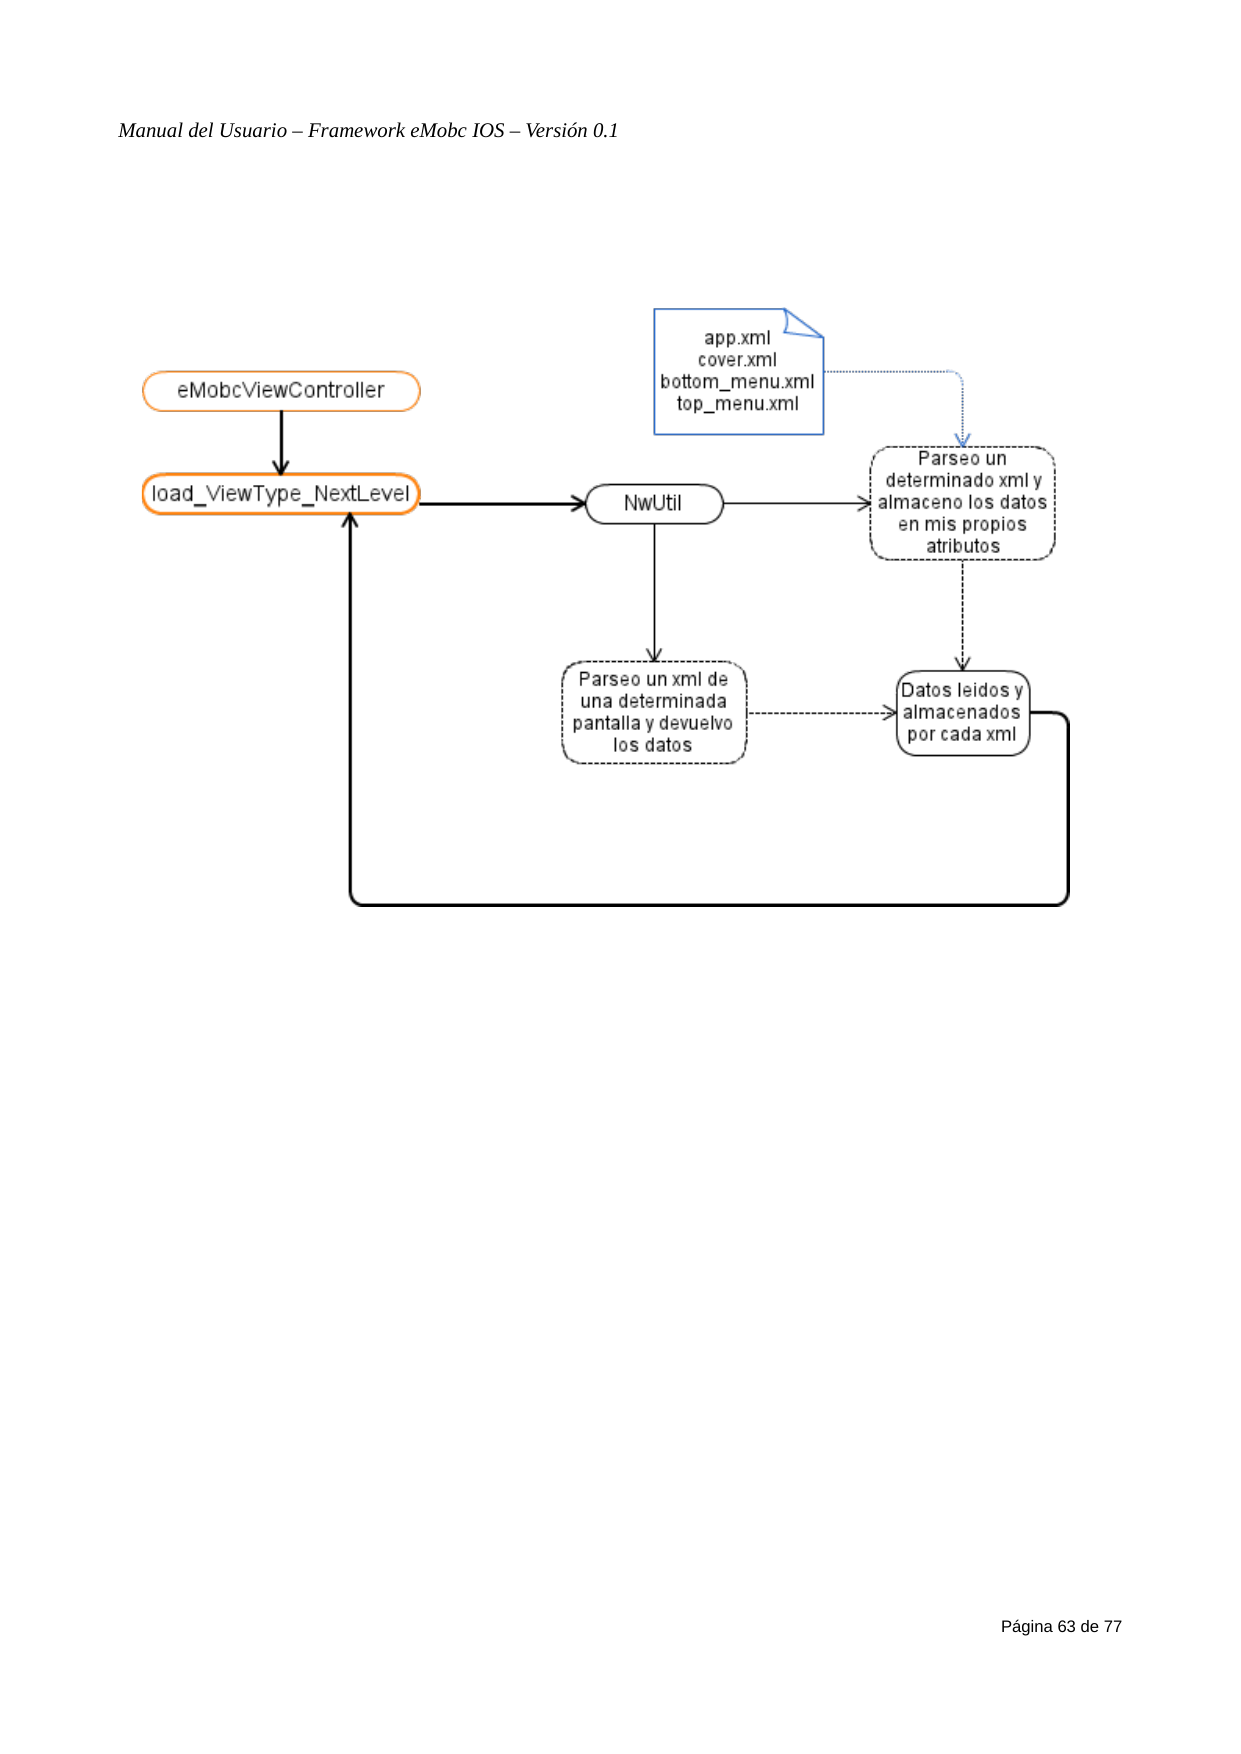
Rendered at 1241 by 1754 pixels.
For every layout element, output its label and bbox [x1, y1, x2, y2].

picture [141, 307, 1070, 907]
